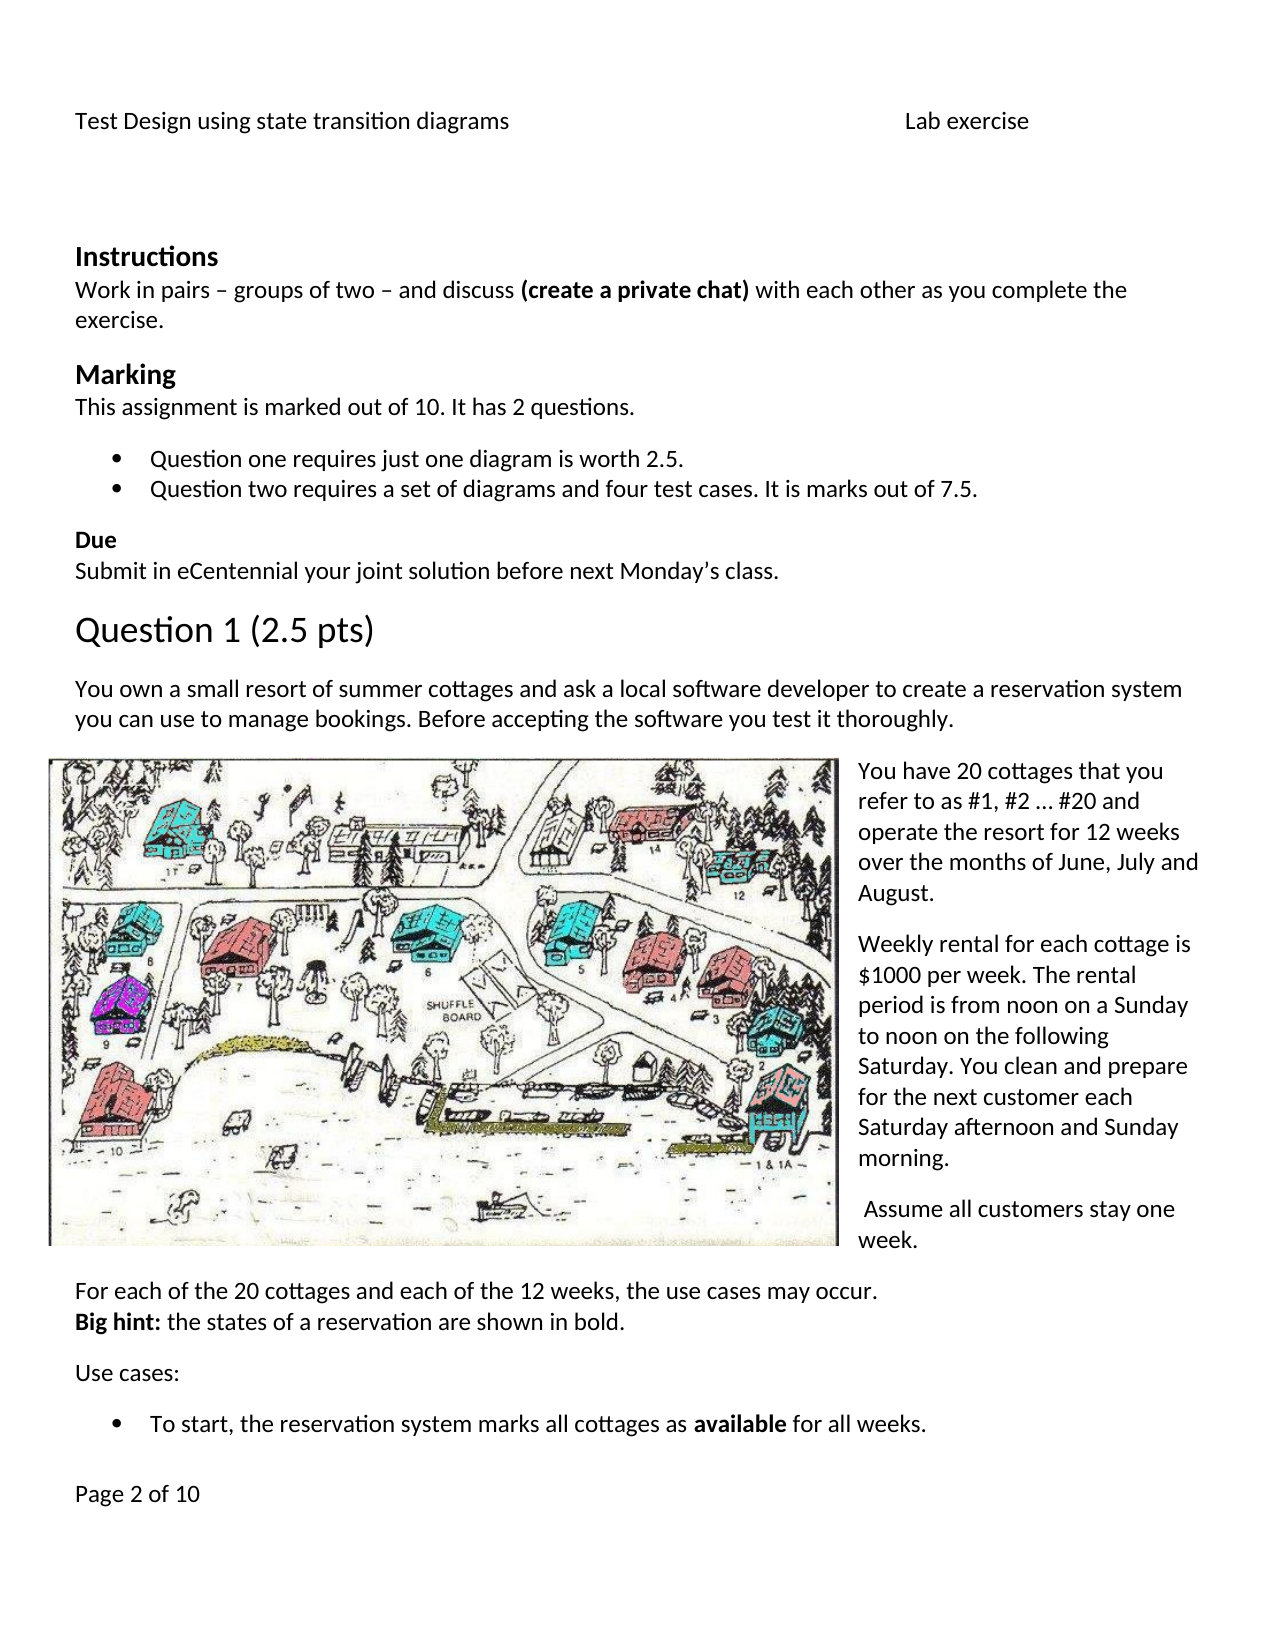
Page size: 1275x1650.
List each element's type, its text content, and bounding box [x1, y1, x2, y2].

text For each of the 20 cottages and each of the 12 weeks, the use cases may occur. Big hint: the states of a reservation are shown in bold. [75, 1275, 1200, 1336]
text You own a small resort of summer cottages and ask a local software developer to create a reservation system you can use to manage bookings. Before accepting the software you test it thoroughly. [75, 673, 1200, 734]
text Instructions Work in pairs – groups of two – and discuss (create a private chat) with each other as you complete the exercise. [75, 208, 1200, 335]
text Due [75, 524, 1200, 555]
list Question two requires a set of diagrams and four test cases. It is marks out of 7.5. [112, 473, 1200, 504]
list Question one requires just one diagram is worth 2.5. [112, 443, 1200, 473]
text Marking This assignment is marked out of 10. It has 2 questions. [75, 356, 1200, 422]
text Assume all customers stay one week. [75, 1193, 1200, 1254]
list To start, the reservation system marks all cottages as available for all weeks. [112, 1408, 1200, 1469]
text You have 20 cottages that you refer to as #1, #2 … #20 and operate the resort for 12 weeks over the months of June, July and August. [75, 755, 1200, 908]
text Weekly rental for each cottage is $1000 per week. The rental period is from noon on a Sunday to noon on the following Saturday. You clean and prepare for the next customer each Saturday afternoon and Sunday morning. [839, 928, 1200, 1173]
text Use cases: [75, 1357, 1200, 1388]
text Submit in eCentennial your joint solution before next Monday’s class. [75, 555, 1200, 586]
text Question 1 (2.5 pts) [75, 606, 1200, 652]
